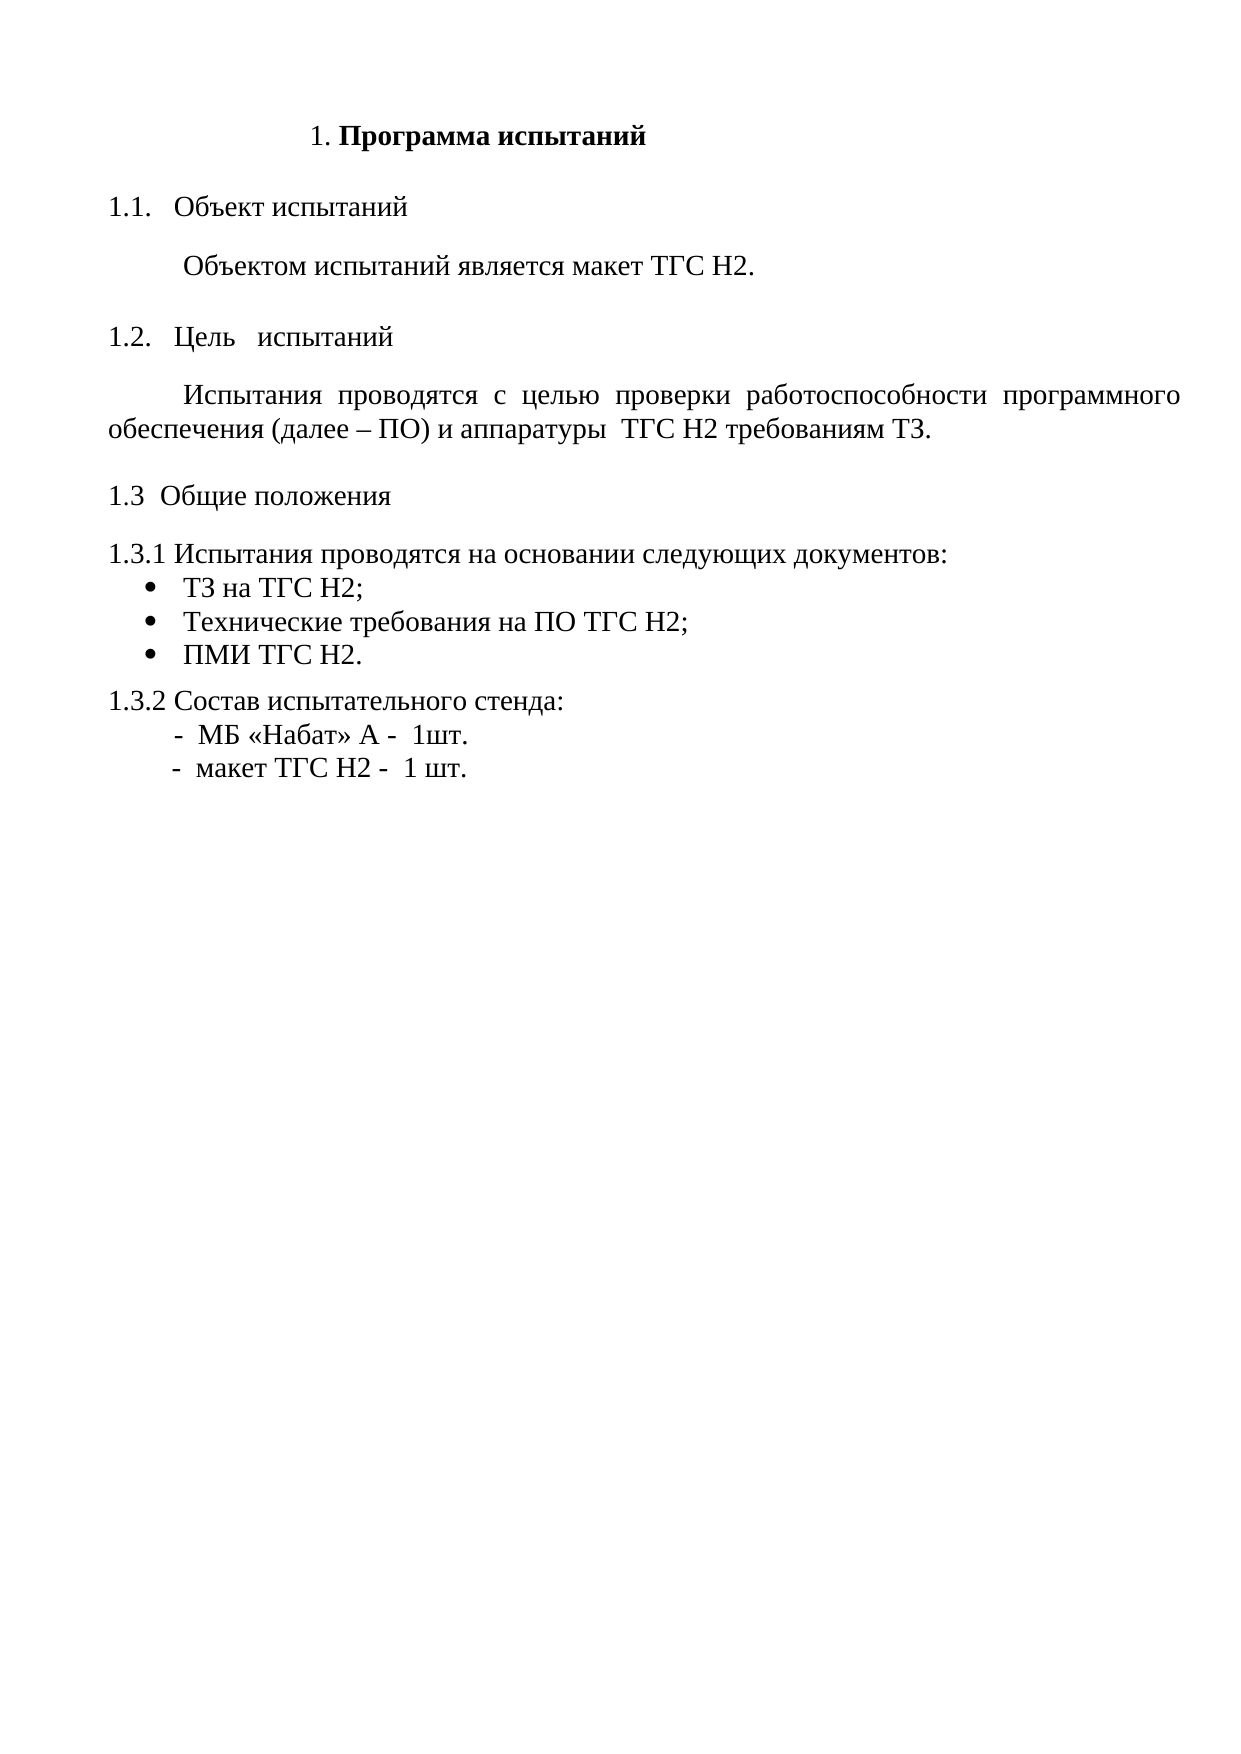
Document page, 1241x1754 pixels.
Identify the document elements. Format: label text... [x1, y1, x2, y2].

text Объектом испытаний является макет ТГС Н2. [108, 248, 1181, 281]
subtitle 1. Программа испытаний [309, 118, 1181, 152]
subtitle 1.1. Объект испытаний [108, 189, 1181, 223]
text 1.3.1 Испытания проводятся на основании следующих документов: [108, 537, 1181, 570]
text - макет ТГС Н2 - 1 шт. [164, 751, 1181, 784]
list Технические требования на ПО ТГС Н2; [145, 604, 1181, 637]
list Общие положения [108, 478, 1181, 512]
text - МБ «Набат» А - 1шт. [108, 717, 1181, 751]
list ТЗ на ТГС Н2; [145, 570, 1181, 604]
text 1.3.2 Состав испытательного стенда: [108, 683, 1181, 717]
list ПМИ ТГС Н2. [145, 637, 1181, 671]
subtitle 1.2. Цель испытаний [108, 319, 1181, 352]
text Испытания проводятся с целью проверки работоспособности программного обеспечения (далее – ПО) и аппаратуры ТГС Н2 требованиям ТЗ. [108, 377, 1181, 444]
